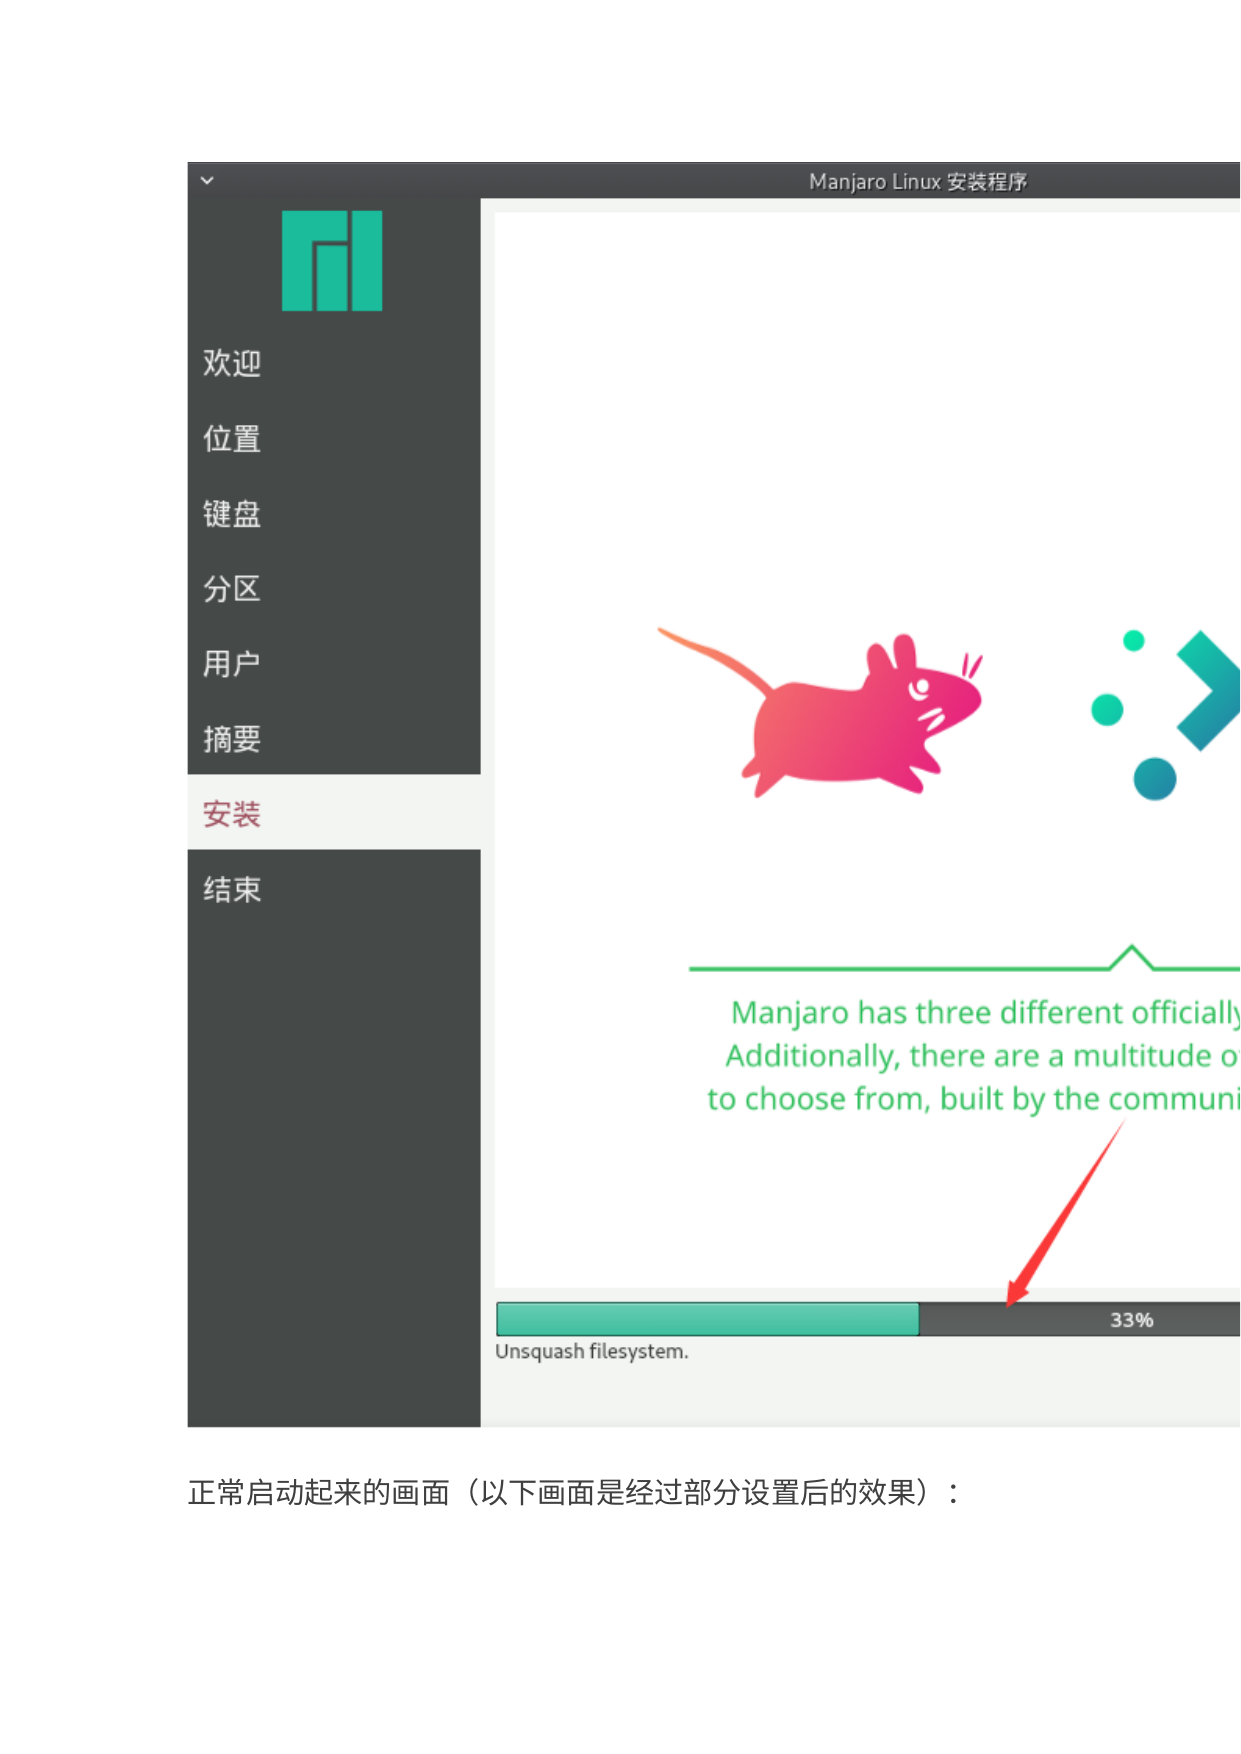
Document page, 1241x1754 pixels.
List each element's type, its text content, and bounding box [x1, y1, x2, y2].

picture [187, 162, 1241, 1429]
text 正常启动起来的画面（以下画面是经过部分设置后的效果）： [187, 1459, 1053, 1524]
